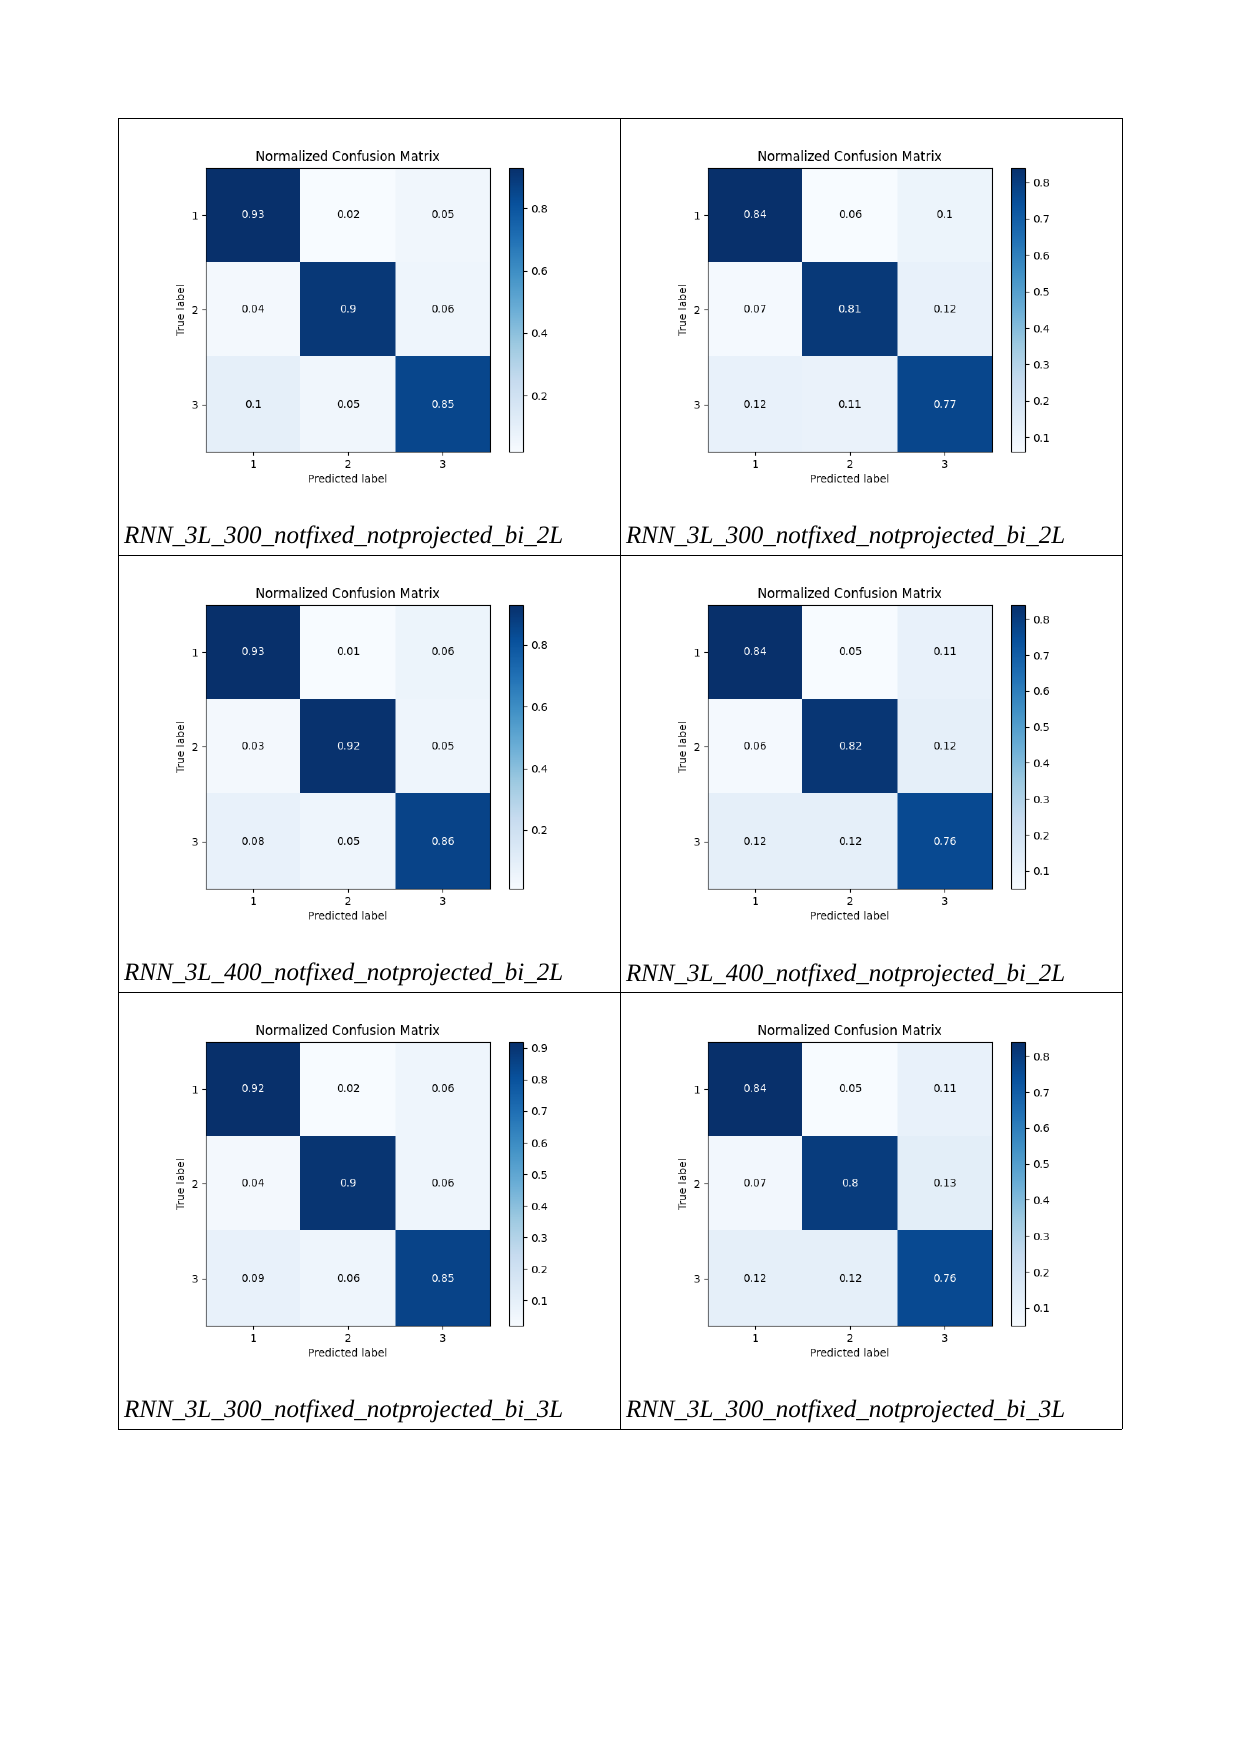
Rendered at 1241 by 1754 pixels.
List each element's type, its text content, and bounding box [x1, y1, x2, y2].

picture [625, 561, 1117, 929]
picture [123, 561, 615, 929]
picture [123, 123, 615, 492]
table_cell RNN_3L_300_notfixed_notprojected_bi_2L [119, 119, 620, 555]
picture [625, 123, 1117, 492]
picture [625, 997, 1117, 1366]
table_cell RNN_3L_400_notfixed_notprojected_bi_2L [119, 556, 620, 992]
table_cell RNN_3L_300_notfixed_notprojected_bi_3L [119, 993, 620, 1429]
table_cell RNN_3L_300_notfixed_notprojected_bi_3L [621, 993, 1122, 1429]
picture [123, 997, 615, 1366]
table_cell RNN_3L_400_notfixed_notprojected_bi_2L [621, 556, 1122, 992]
table_cell RNN_3L_300_notfixed_notprojected_bi_2L [621, 119, 1122, 555]
